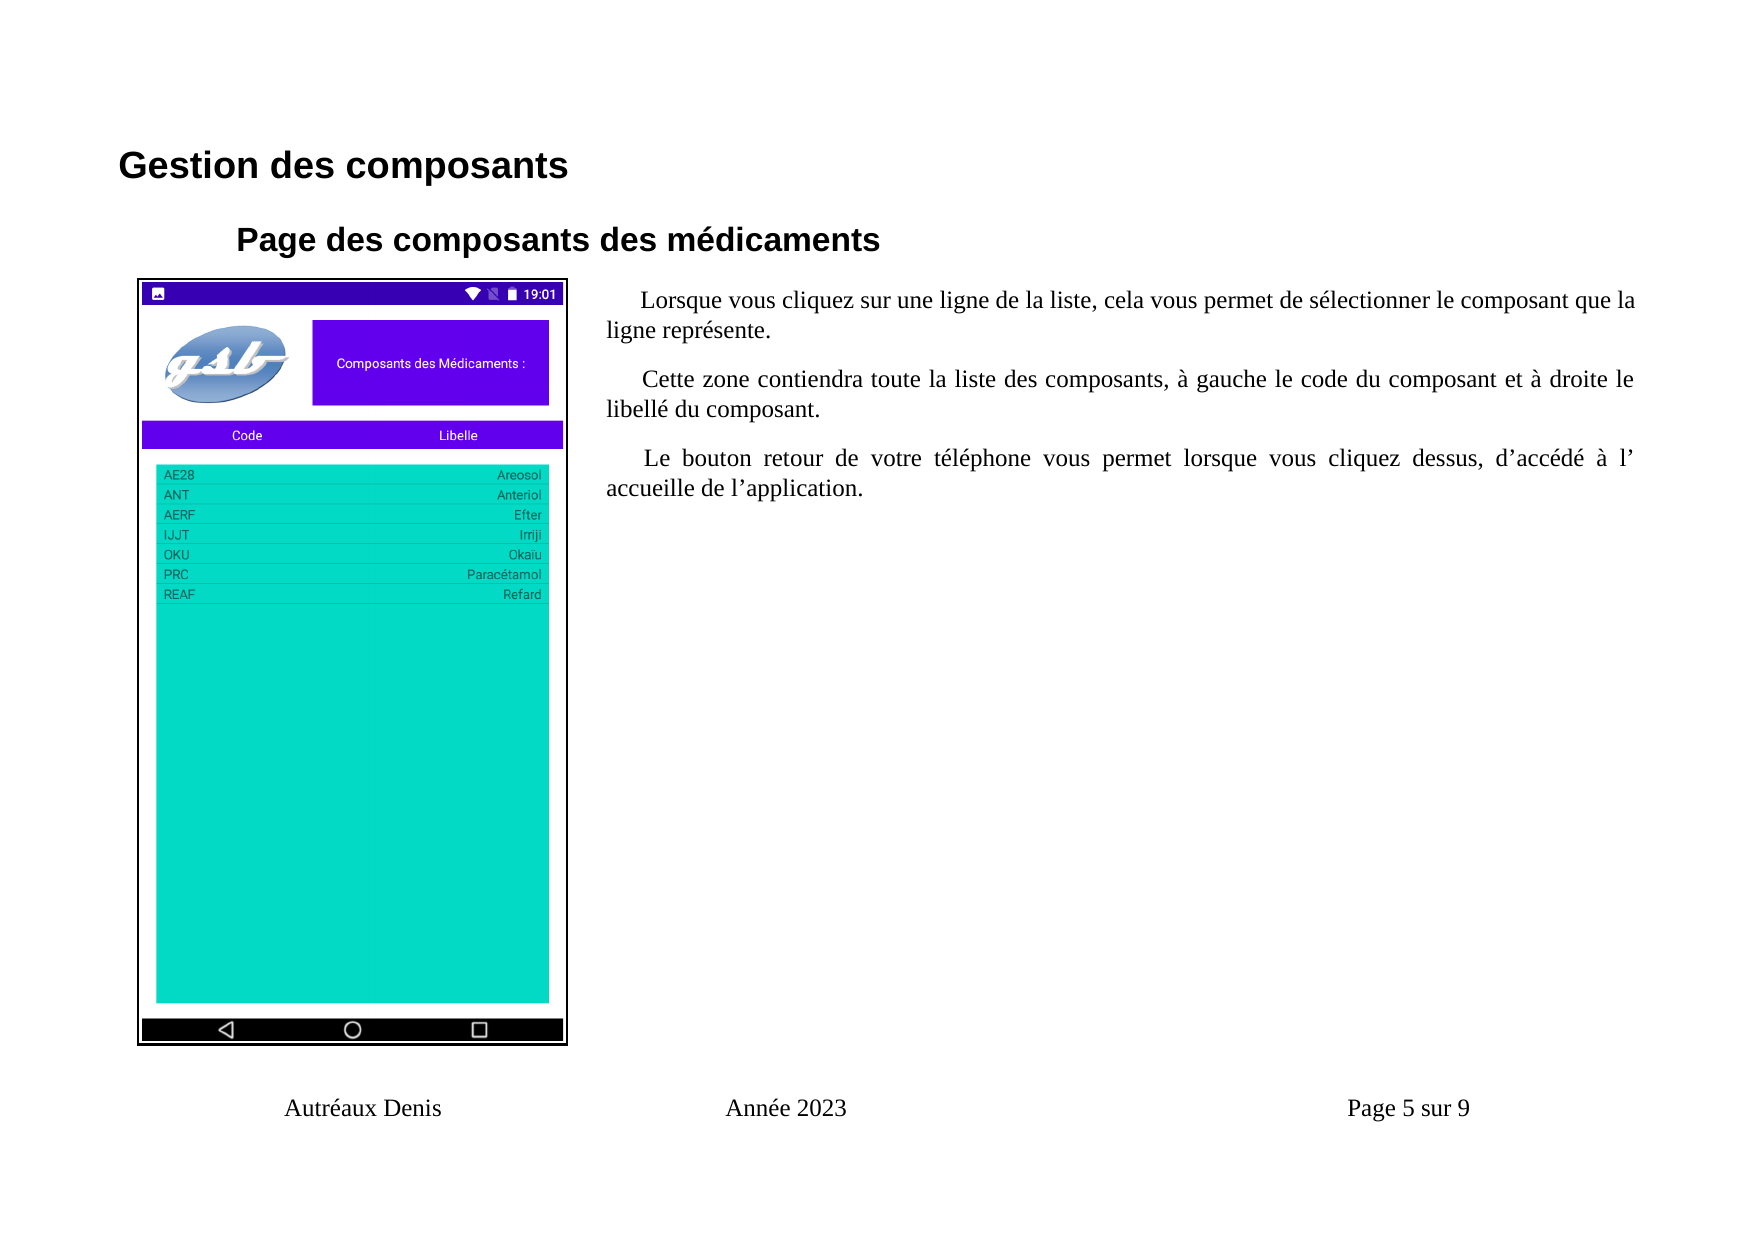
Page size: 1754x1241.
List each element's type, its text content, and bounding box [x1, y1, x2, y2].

subtitle Gestion des composants [118, 143, 1636, 187]
text  Lorsque vous cliquez sur une ligne de la liste, cela vous permet de sélectionner le composant que la ligne représente. [118, 277, 567, 344]
subtitle Page des composants des médicaments [118, 220, 1636, 259]
picture [142, 282, 564, 1041]
text  Cette zone contiendra toute la liste des composants, à gauche le code du composant et à droite le libellé du composant. [568, 356, 1636, 423]
text  Le bouton retour de votre téléphone vous permet lorsque vous cliquez dessus, d’accédé à l’ accueille de l’application. [568, 435, 1636, 502]
text  Lorsque vous cliquez sur une ligne de la liste, cela vous permet de sélectionner le composant que la ligne représente. [568, 277, 1636, 344]
text  Lorsque vous cliquez sur une ligne de la liste, cela vous permet de sélectionner le composant que la ligne représente. [139, 280, 566, 1043]
